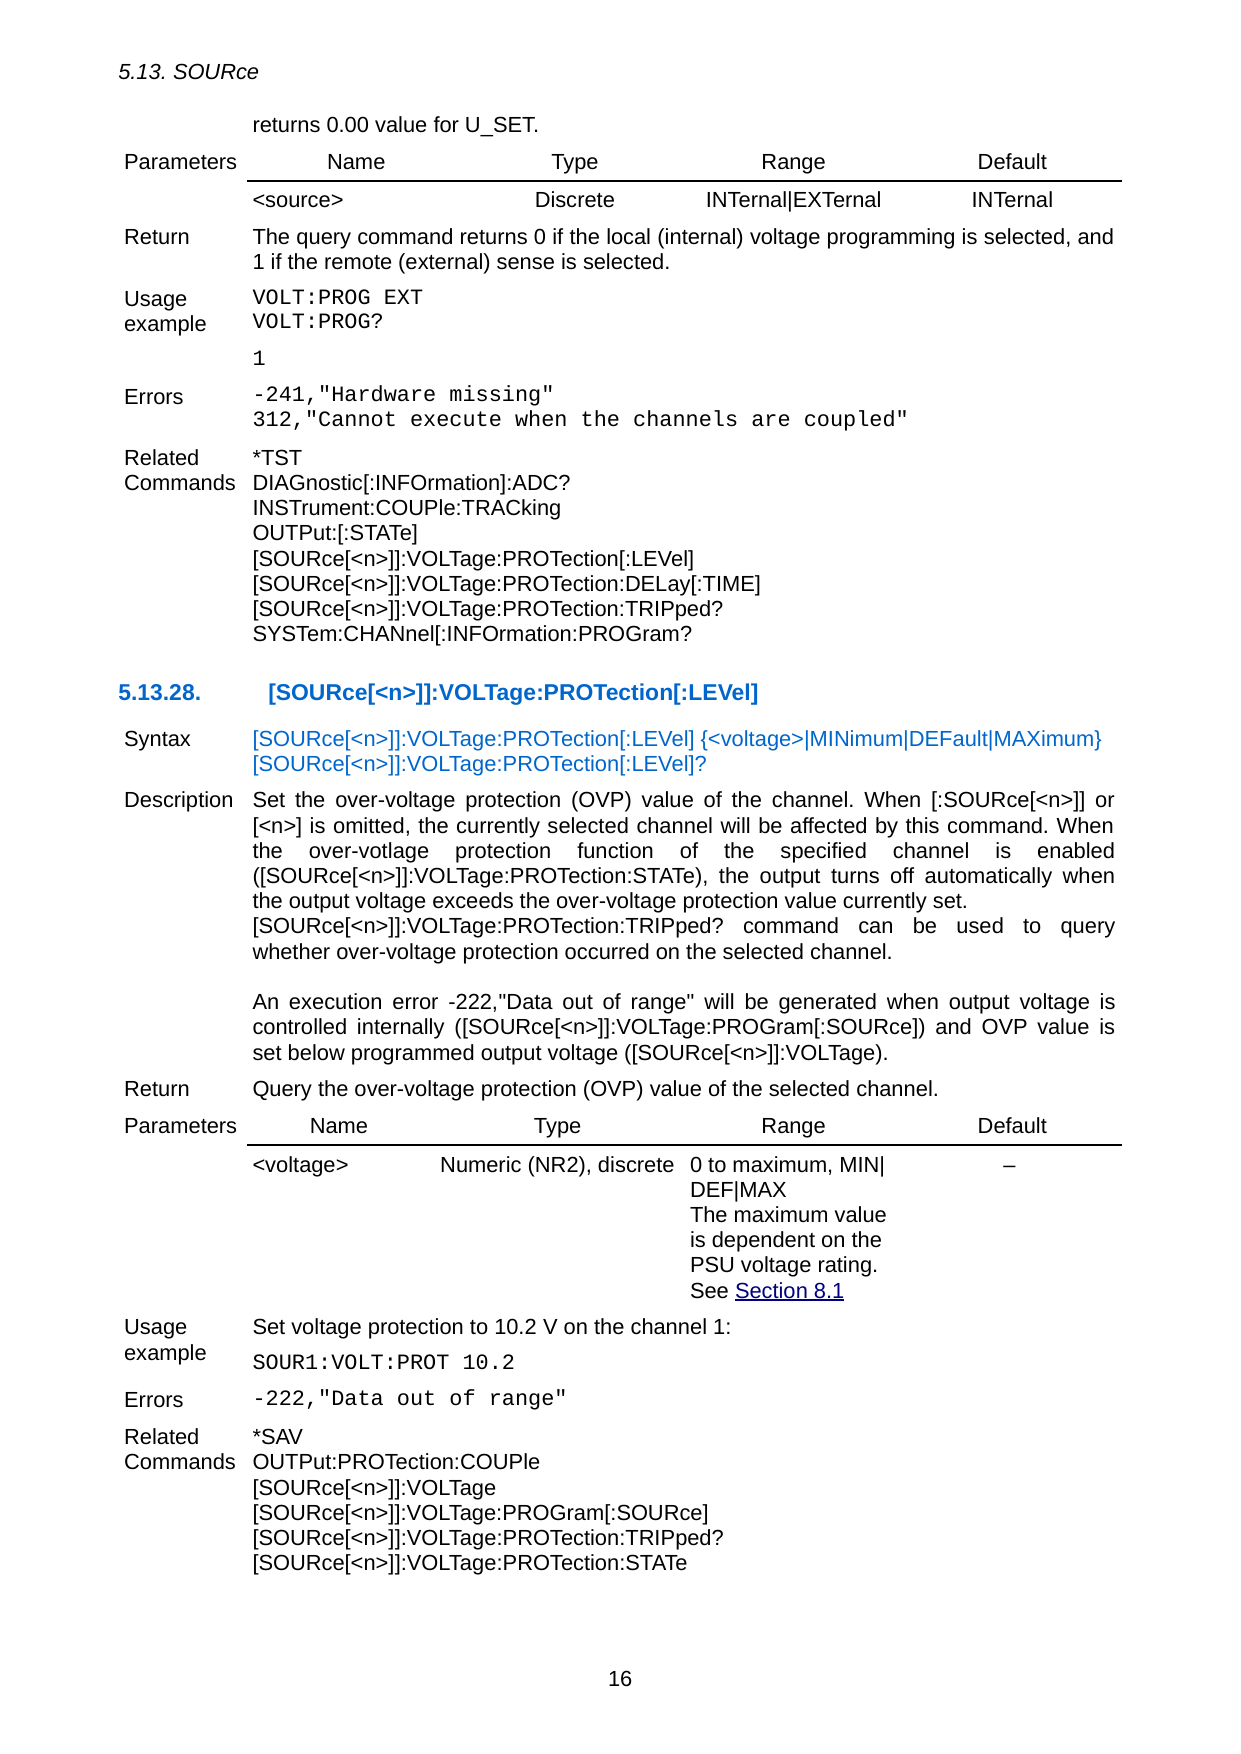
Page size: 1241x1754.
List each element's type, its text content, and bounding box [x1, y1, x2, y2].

table_cell -222,"Data out of range" [247, 1382, 1122, 1418]
table_cell The query command returns 0 if the local (internal) voltage programming is selected, and 1 if the remote (external) sense is selected. [247, 218, 1122, 280]
table_cell INTernal|EXTernal [684, 182, 903, 218]
table_cell Usage example [118, 1309, 247, 1382]
table_cell *TST DIAGnostic[:INFOrmation]:ADC? INSTrument:COUPle:TRACking OUTPut:[:STATe] [SOURce[<n>]]:VOLTage:PROTection[:LEVel] [SOURce[<n>]]:VOLTage:PROTection:DELay[:TIME] [SOURce[<n>]]:VOLTage:PROTection:TRIPped? SYSTem:CHANnel[:INFOrmation:PROGram? [247, 439, 1122, 652]
table_cell INTernal [903, 182, 1122, 218]
table_header Syntax [118, 720, 247, 782]
table_cell Name [247, 1107, 431, 1144]
table_cell [118, 106, 247, 143]
table_cell Range [684, 143, 903, 179]
table_cell Description [118, 782, 247, 1070]
table_cell Query the over-voltage protection (OVP) value of the selected channel. [247, 1070, 1122, 1107]
table_cell Parameters [118, 143, 247, 218]
subtitle [SOURce[<n>]]:VOLTage:PROTection[:LEVel] [118, 678, 1122, 705]
table_cell Usage example [118, 280, 247, 378]
table_cell returns 0.00 value for U_SET. [247, 106, 1122, 143]
table_cell Name [247, 143, 465, 179]
table_cell Default [903, 1107, 1122, 1144]
table_cell Type [465, 143, 684, 179]
table_cell Related Commands [118, 1418, 247, 1581]
table_cell Parameters [118, 1107, 247, 1308]
table_cell Range [684, 1107, 903, 1144]
table_cell Return [118, 218, 247, 280]
table_cell Related Commands [118, 439, 247, 652]
table_cell 0 to maximum, MIN|DEF|MAX The maximum value is dependent on the PSU voltage rating. See Section 8.1 [684, 1146, 903, 1308]
table_cell Type [431, 1107, 684, 1144]
table_cell <source> [247, 182, 465, 218]
table_cell Errors [118, 1382, 247, 1418]
table_cell Numeric (NR2), discrete [431, 1146, 684, 1308]
table_cell Set the over-voltage protection (OVP) value of the channel. When [:SOURce[<n>]] or [<n>] is omitted, the currently selected channel will be affected by this command. When the over-votlage protection function of the specified channel is enabled ([SOURce[<n>]]:VOLTage:PROTection:STATe), the output turns off automatically when the output voltage exceeds the over-voltage protection value currently set. [SOURce[<n>]]:VOLTage:PROTection:TRIPped? command can be used to query whether over-voltage protection occurred on the selected channel. An execution error -222,"Data out of range" will be generated when output voltage is controlled internally ([SOURce[<n>]]:VOLTage:PROGram[:SOURce]) and OVP value is set below programmed output voltage ([SOURce[<n>]]:VOLTage). [247, 782, 1122, 1070]
table_cell *SAV OUTPut:PROTection:COUPle [SOURce[<n>]]:VOLTage [SOURce[<n>]]:VOLTage:PROGram[:SOURce] [SOURce[<n>]]:VOLTage:PROTection:TRIPped? [SOURce[<n>]]:VOLTage:PROTection:STATe [247, 1418, 1122, 1581]
table_cell Errors [118, 378, 247, 439]
table_cell VOLT:PROG EXT VOLT:PROG? 1 [247, 280, 1122, 378]
table_cell Default [903, 143, 1122, 179]
table_cell – [903, 1146, 1122, 1308]
table_cell Discrete [465, 182, 684, 218]
table_cell Return [118, 1070, 247, 1107]
table_cell -241,"Hardware missing" 312,"Cannot execute when the channels are coupled" [247, 378, 1122, 439]
table_cell Set voltage protection to 10.2 V on the channel 1: SOUR1:VOLT:PROT 10.2 [247, 1309, 1122, 1382]
table_cell <voltage> [247, 1146, 431, 1308]
table_header [SOURce[<n>]]:VOLTage:PROTection[:LEVel] {<voltage>|MINimum|DEFault|MAXimum} [SOURce[<n>]]:VOLTage:PROTection[:LEVel]? [247, 720, 1122, 782]
